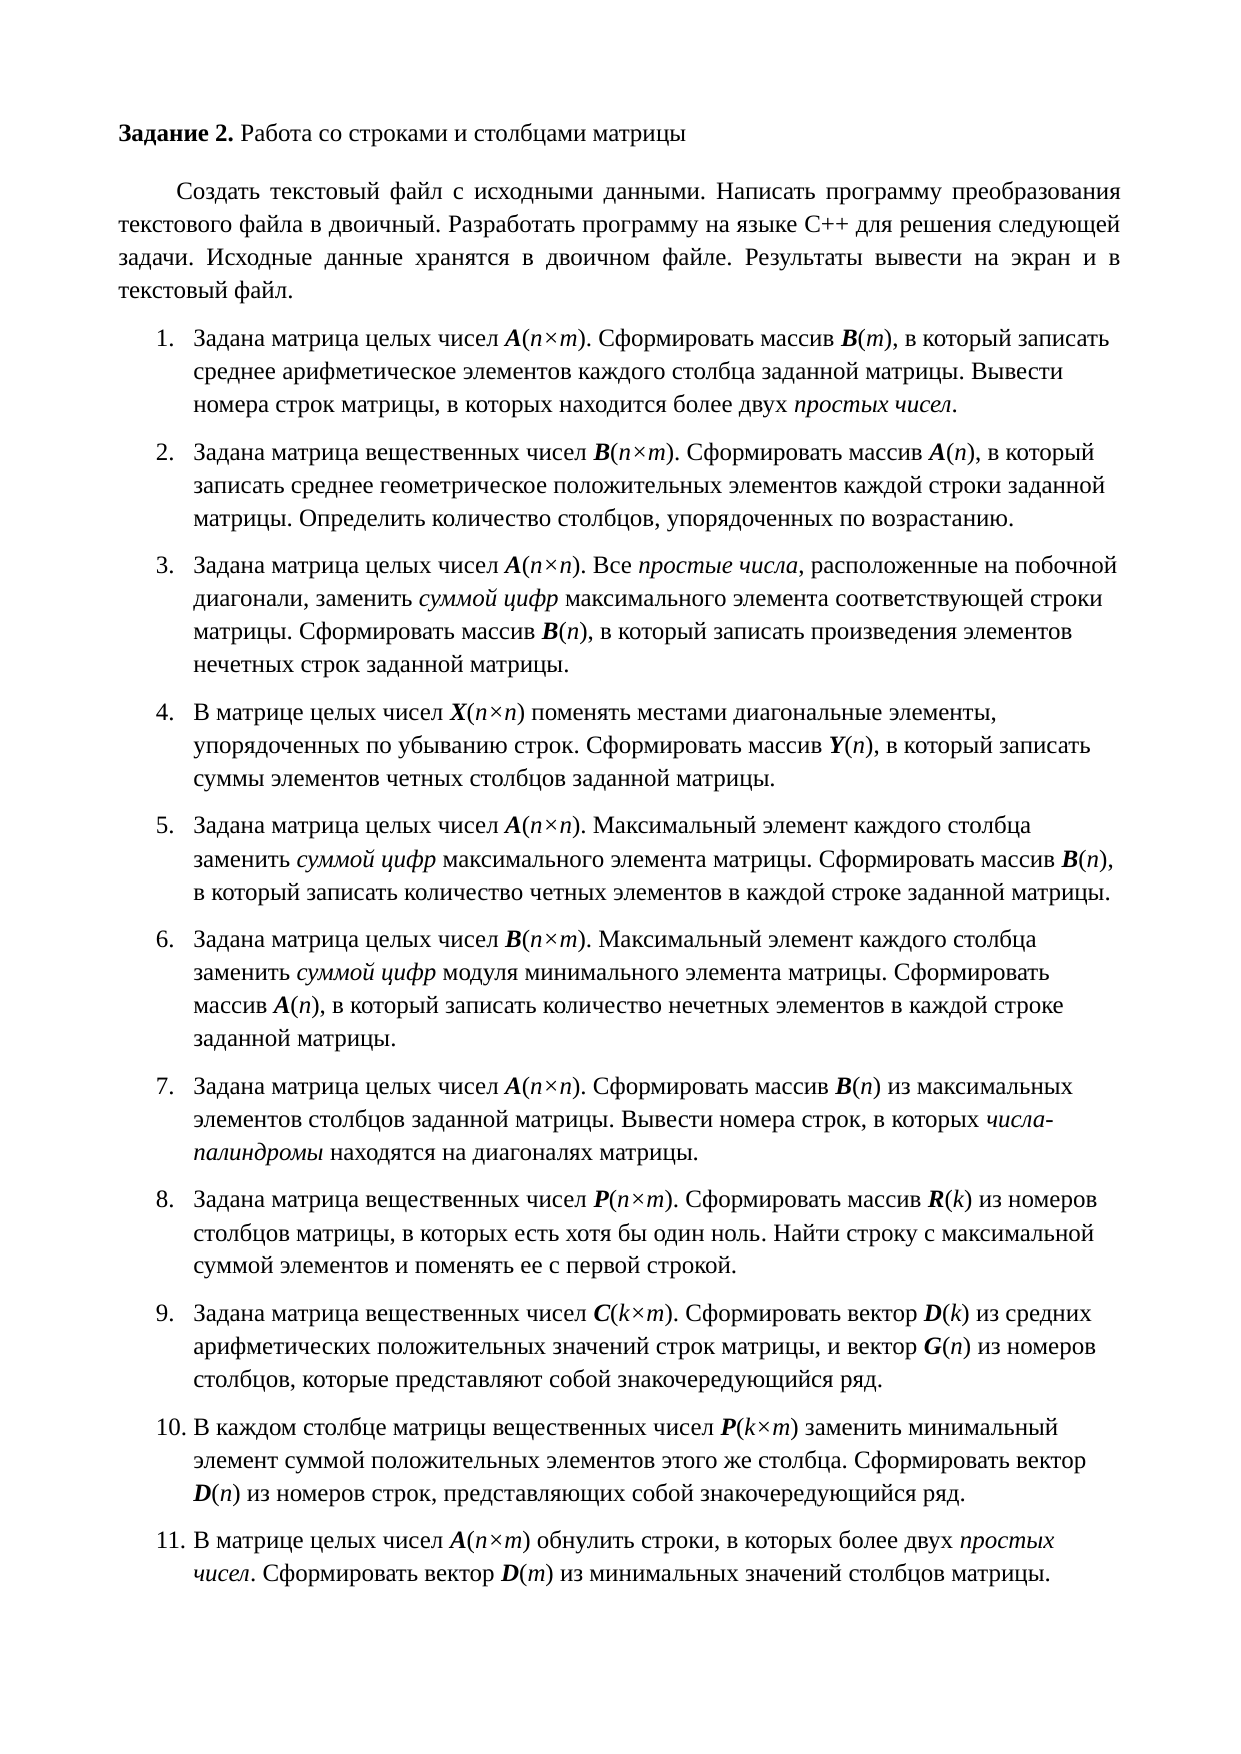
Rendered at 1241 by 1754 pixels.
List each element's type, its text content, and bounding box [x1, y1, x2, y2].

list Задана матрица вещественных чисел Р(n×m). Сформировать массив R(k) из номеров столбцов матрицы, в которых есть хотя бы один ноль. Найти строку с максимальной суммой элементов и поменять ее с первой строкой. [156, 1184, 1122, 1279]
list Задана матрица целых чисел A(n×n). Максимальный элемент каждого столбца заменить суммой цифр максимального элемента матрицы. Сформировать массив B(n), в который записать количество четных элементов в каждой строке заданной матрицы. [156, 811, 1122, 905]
list В матрице целых чисел X(n×n) поменять местами диагональные элементы, упорядоченных по убыванию строк. Сформировать массив Y(n), в который записать суммы элементов четных столбцов заданной матрицы. [156, 697, 1122, 792]
list Задана матрица целых чисел A(n×n). Все простые числа, расположенные на побочной диагонали, заменить суммой цифр максимального элемента соответствующей строки матрицы. Сформировать массив B(n), в который записать произведения элементов нечетных строк заданной матрицы. [156, 550, 1122, 678]
list Задана матрица целых чисел B(n×m). Максимальный элемент каждого столбца заменить суммой цифр модуля минимального элемента матрицы. Сформировать массив A(n), в который записать количество нечетных элементов в каждой строке заданной матрицы. [156, 924, 1122, 1052]
list В каждом столбце матрицы вещественных чисел Р(k×m) заменить минимальный элемент суммой положительных элементов этого же столбца. Сформировать вектор D(n) из номеров строк, представляющих собой знакочередующийся ряд. [156, 1412, 1122, 1507]
text Создать текстовый файл с исходными данными. Написать программу преобразования текстового файла в двоичный. Разработать программу на языке С++ для решения следующей задачи. Исходные данные хранятся в двоичном файле. Результаты вывести на экран и в текстовый файл. [118, 176, 1122, 304]
list Задана матрица целых чисел A(n×n). Сформировать массив B(n) из максимальных элементов столбцов заданной матрицы. Вывести номера строк, в которых числа-палиндромы находятся на диагоналях матрицы. [156, 1071, 1122, 1166]
subtitle Задание 2. Работа со строками и столбцами матрицы [118, 118, 1122, 147]
list Задана матрица вещественных чисел B(n×m). Сформировать массив A(n), в который записать среднее геометрическое положительных элементов каждой строки заданной матрицы. Определить количество столбцов, упорядоченных по возрастанию. [156, 437, 1122, 531]
list В матрице целых чисел A(n×m) обнулить строки, в которых более двух простых чисел. Сформировать вектор D(m) из минимальных значений столбцов матрицы. [156, 1526, 1122, 1587]
list Задана матрица вещественных чисел C(k×m). Сформировать вектор D(k) из средних арифметических положительных значений строк матрицы, и вектор G(n) из номеров столбцов, которые представляют собой знакочередующийся ряд. [156, 1298, 1122, 1393]
list Задана матрица целых чисел A(n×m). Сформировать массив B(m), в который записать среднее арифметическое элементов каждого столбца заданной матрицы. Вывести номера строк матрицы, в которых находится более двух простых чисел. [156, 323, 1122, 418]
